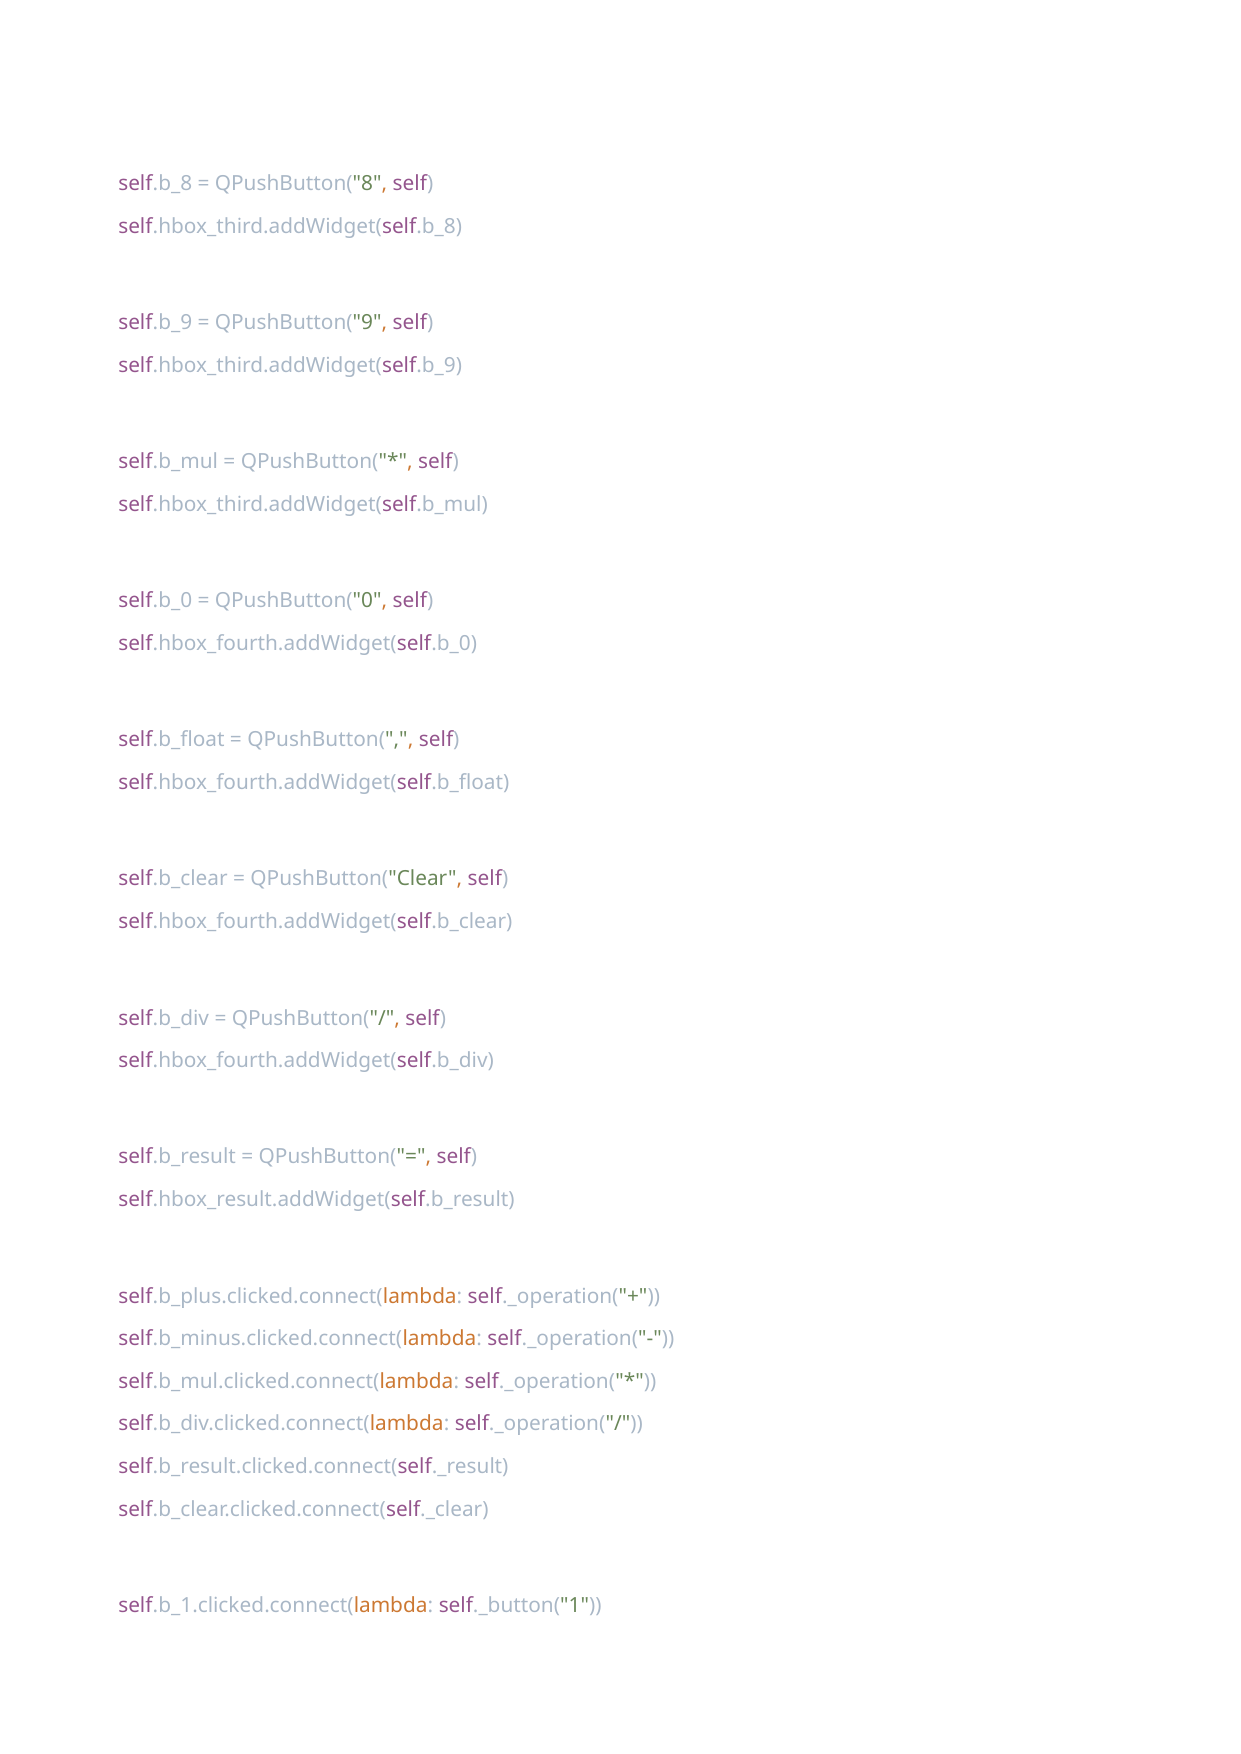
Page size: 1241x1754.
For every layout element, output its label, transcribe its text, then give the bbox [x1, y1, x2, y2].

text self.b_8 = QPushButton("8", self) self.hbox_third.addWidget(self.b_8) self.b_9 = QPushButton("9", self) self.hbox_third.addWidget(self.b_9) self.b_mul = QPushButton("*", self) self.hbox_third.addWidget(self.b_mul) self.b_0 = QPushButton("0", self) self.hbox_fourth.addWidget(self.b_0) self.b_float = QPushButton(",", self) self.hbox_fourth.addWidget(self.b_float) self.b_clear = QPushButton("Clear", self) self.hbox_fourth.addWidget(self.b_clear) self.b_div = QPushButton("/", self) self.hbox_fourth.addWidget(self.b_div) self.b_result = QPushButton("=", self) self.hbox_result.addWidget(self.b_result) self.b_plus.clicked.connect(lambda: self._operation("+")) self.b_minus.clicked.connect(lambda: self._operation("-")) self.b_mul.clicked.connect(lambda: self._operation("*")) self.b_div.clicked.connect(lambda: self._operation("/")) self.b_result.clicked.connect(self._result) self.b_clear.clicked.connect(self._clear) self.b_1.clicked.connect(lambda: self._button("1")) [118, 118, 1122, 1619]
